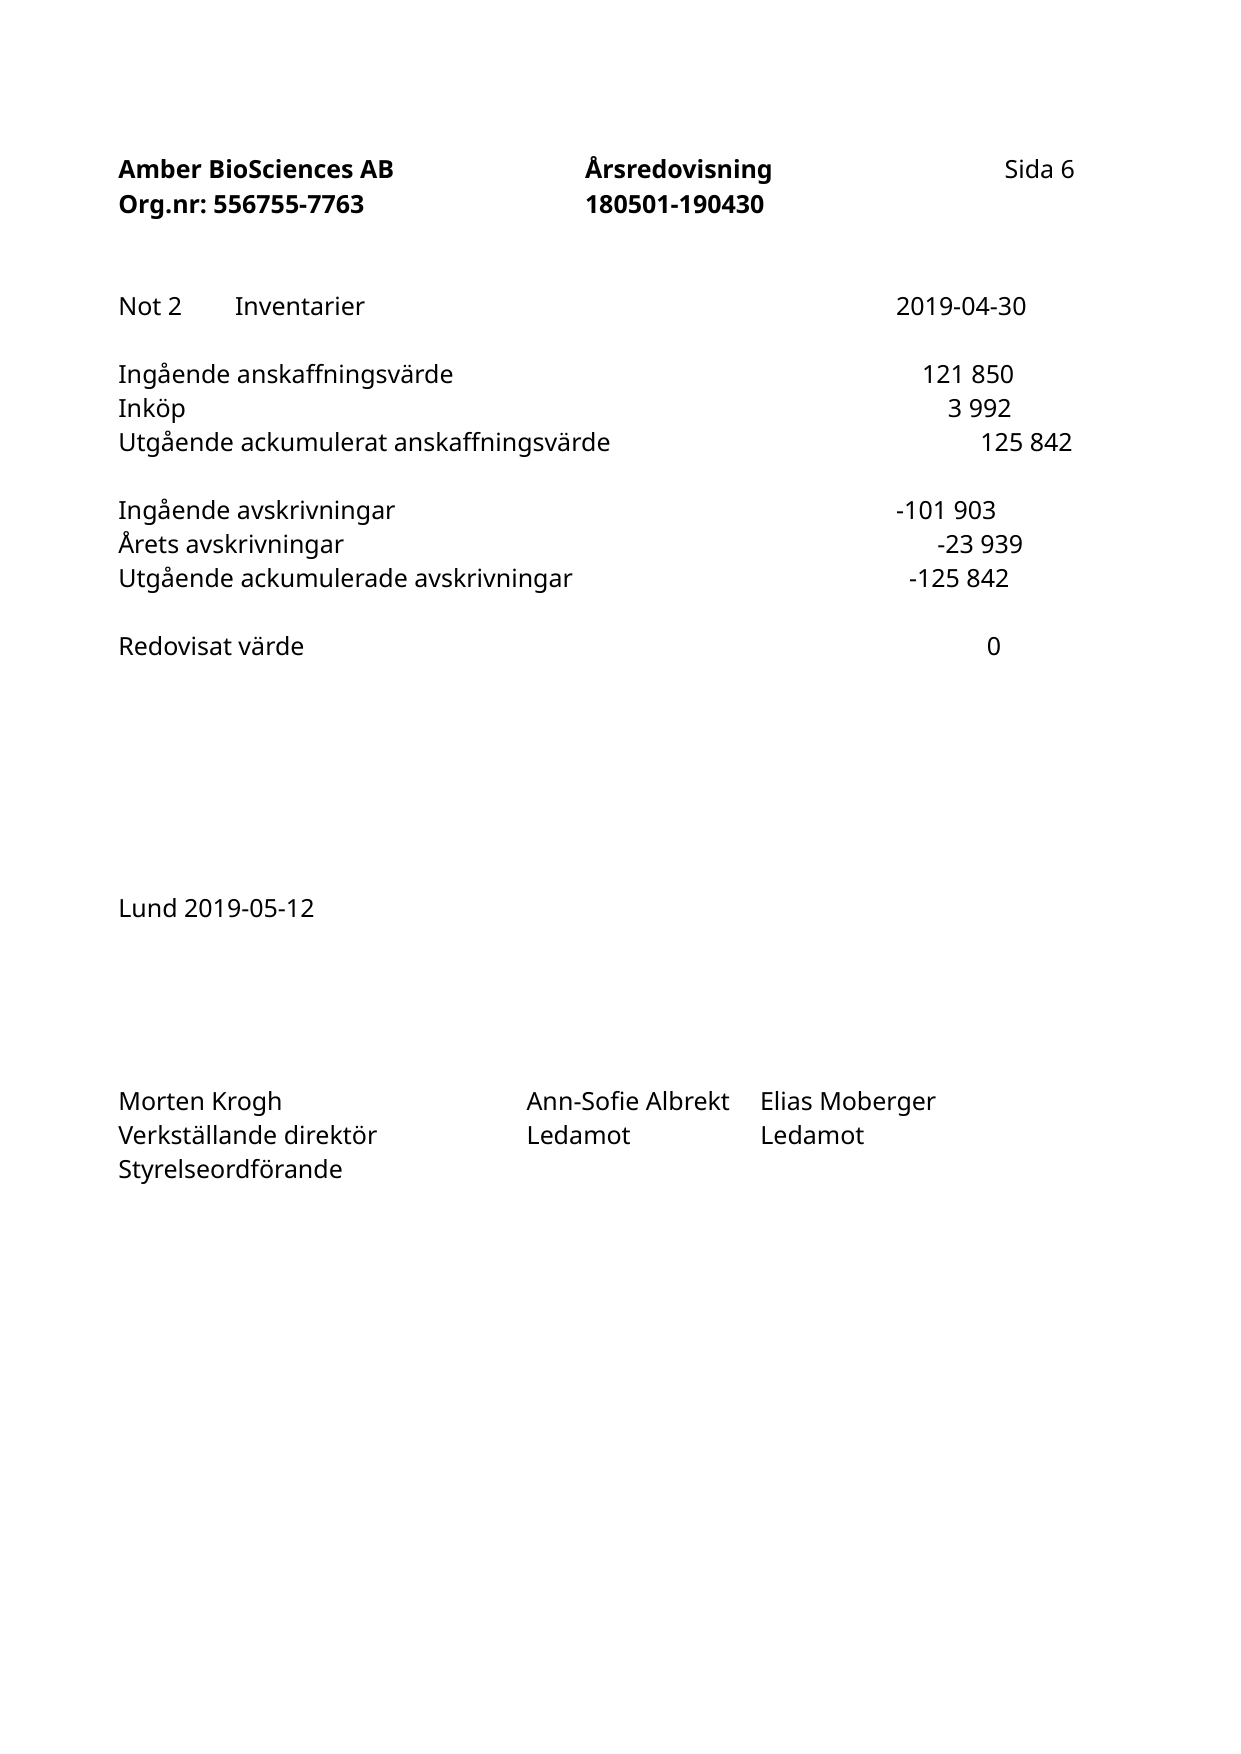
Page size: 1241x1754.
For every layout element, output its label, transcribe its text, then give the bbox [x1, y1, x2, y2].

text Verkställande direktör Ledamot Ledamot [118, 1118, 1122, 1152]
text Redovisat värde 0 [118, 629, 1122, 663]
text Utgående ackumulerade avskrivningar -125 842 [118, 561, 1122, 595]
text Årets avskrivningar -23 939 [118, 527, 1122, 561]
text Lund 2019-05-12 [118, 891, 1122, 925]
text Ingående anskaffningsvärde 121 850 [118, 357, 1122, 391]
text Inköp 3 992 [118, 391, 1122, 425]
text Utgående ackumulerat anskaffningsvärde 125 842 [118, 425, 1122, 459]
text Amber BioSciences AB Årsredovisning Sida 6 [118, 152, 1122, 186]
text Not 2 Inventarier 2019-04-30 [118, 288, 1122, 322]
text Morten Krogh Ann-Sofie Albrekt Elias Moberger [118, 1084, 1122, 1118]
text Ingående avskrivningar -101 903 [118, 493, 1122, 527]
text Org.nr: 556755-7763 180501-190430 [118, 186, 1122, 220]
text Styrelseordförande [118, 1152, 1122, 1186]
